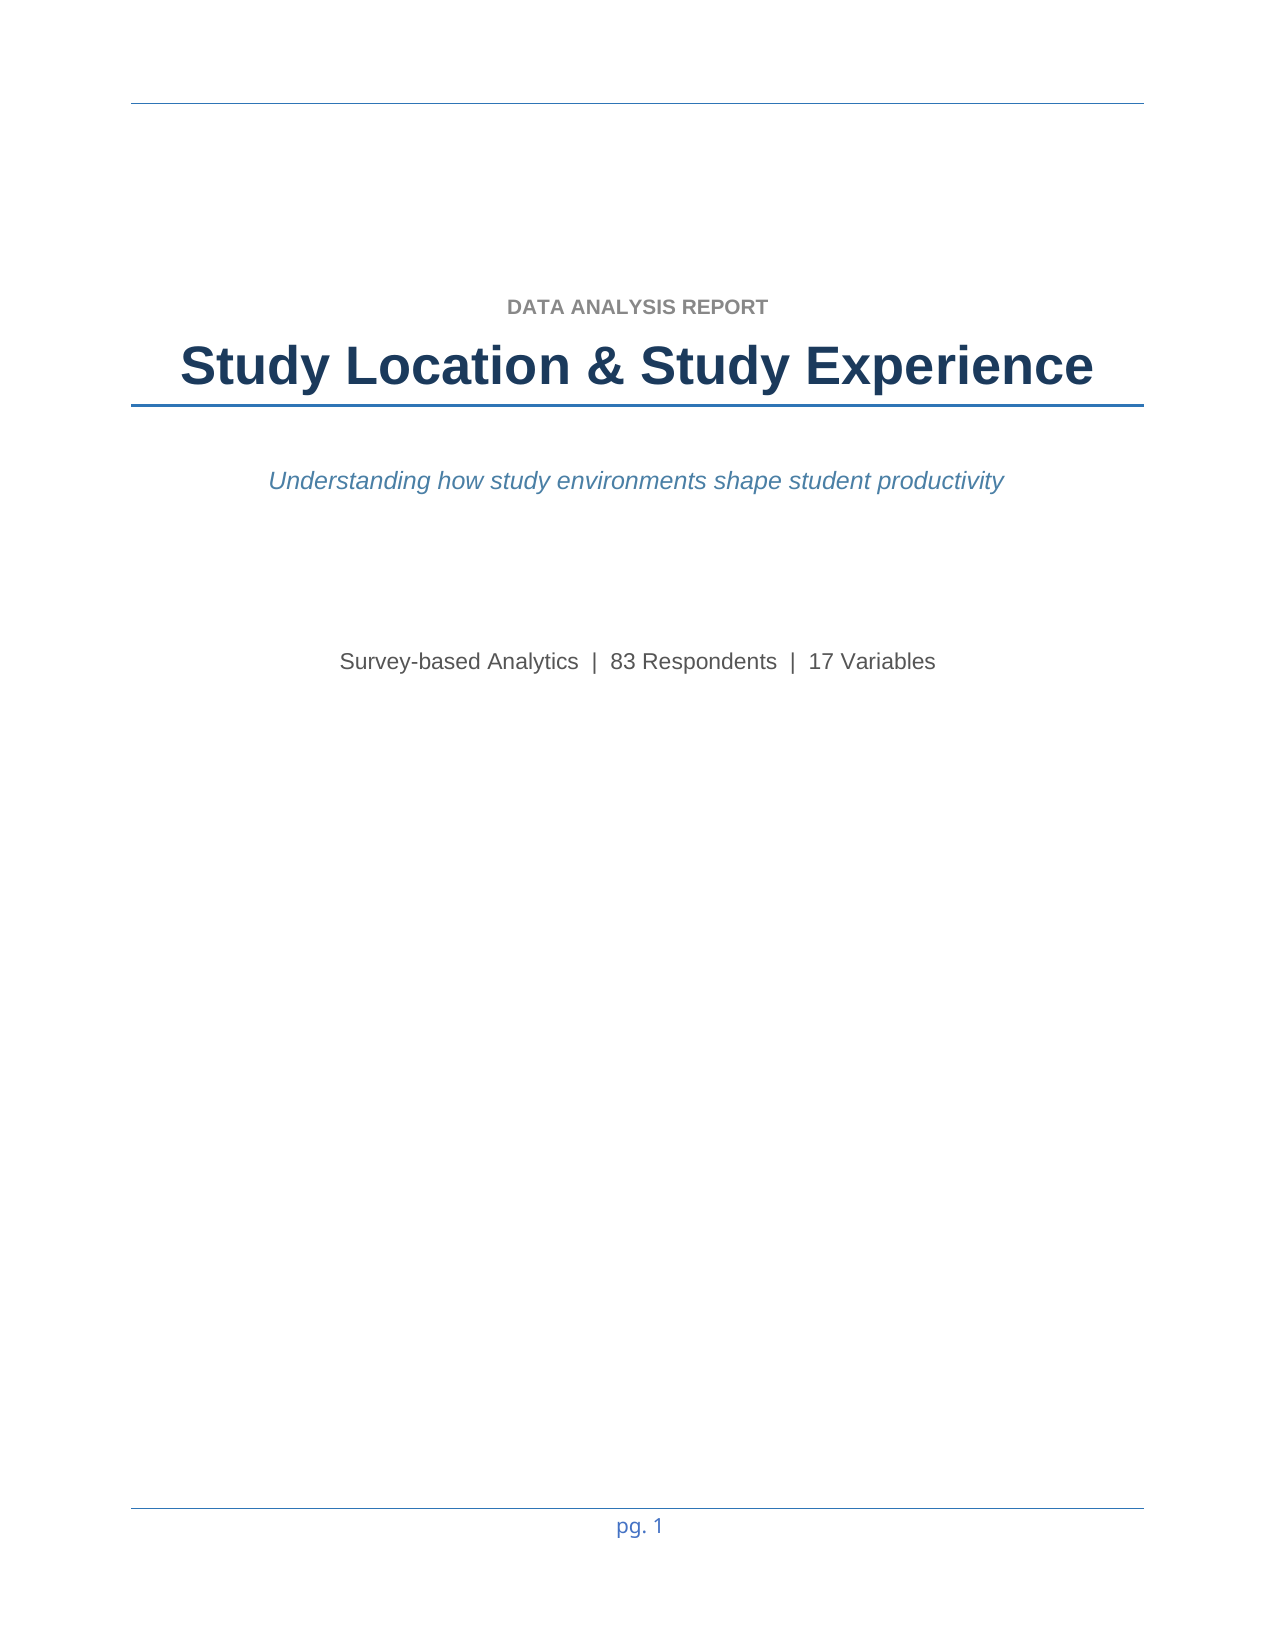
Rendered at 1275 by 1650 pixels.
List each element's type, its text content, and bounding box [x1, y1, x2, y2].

text Study Location & Study Experience [131, 334, 1144, 404]
text Understanding how study environments shape student productivity [131, 466, 1144, 494]
text DATA ANALYSIS REPORT [131, 295, 1144, 319]
text Survey-based Analytics | 83 Respondents | 17 Variables [131, 648, 1144, 674]
